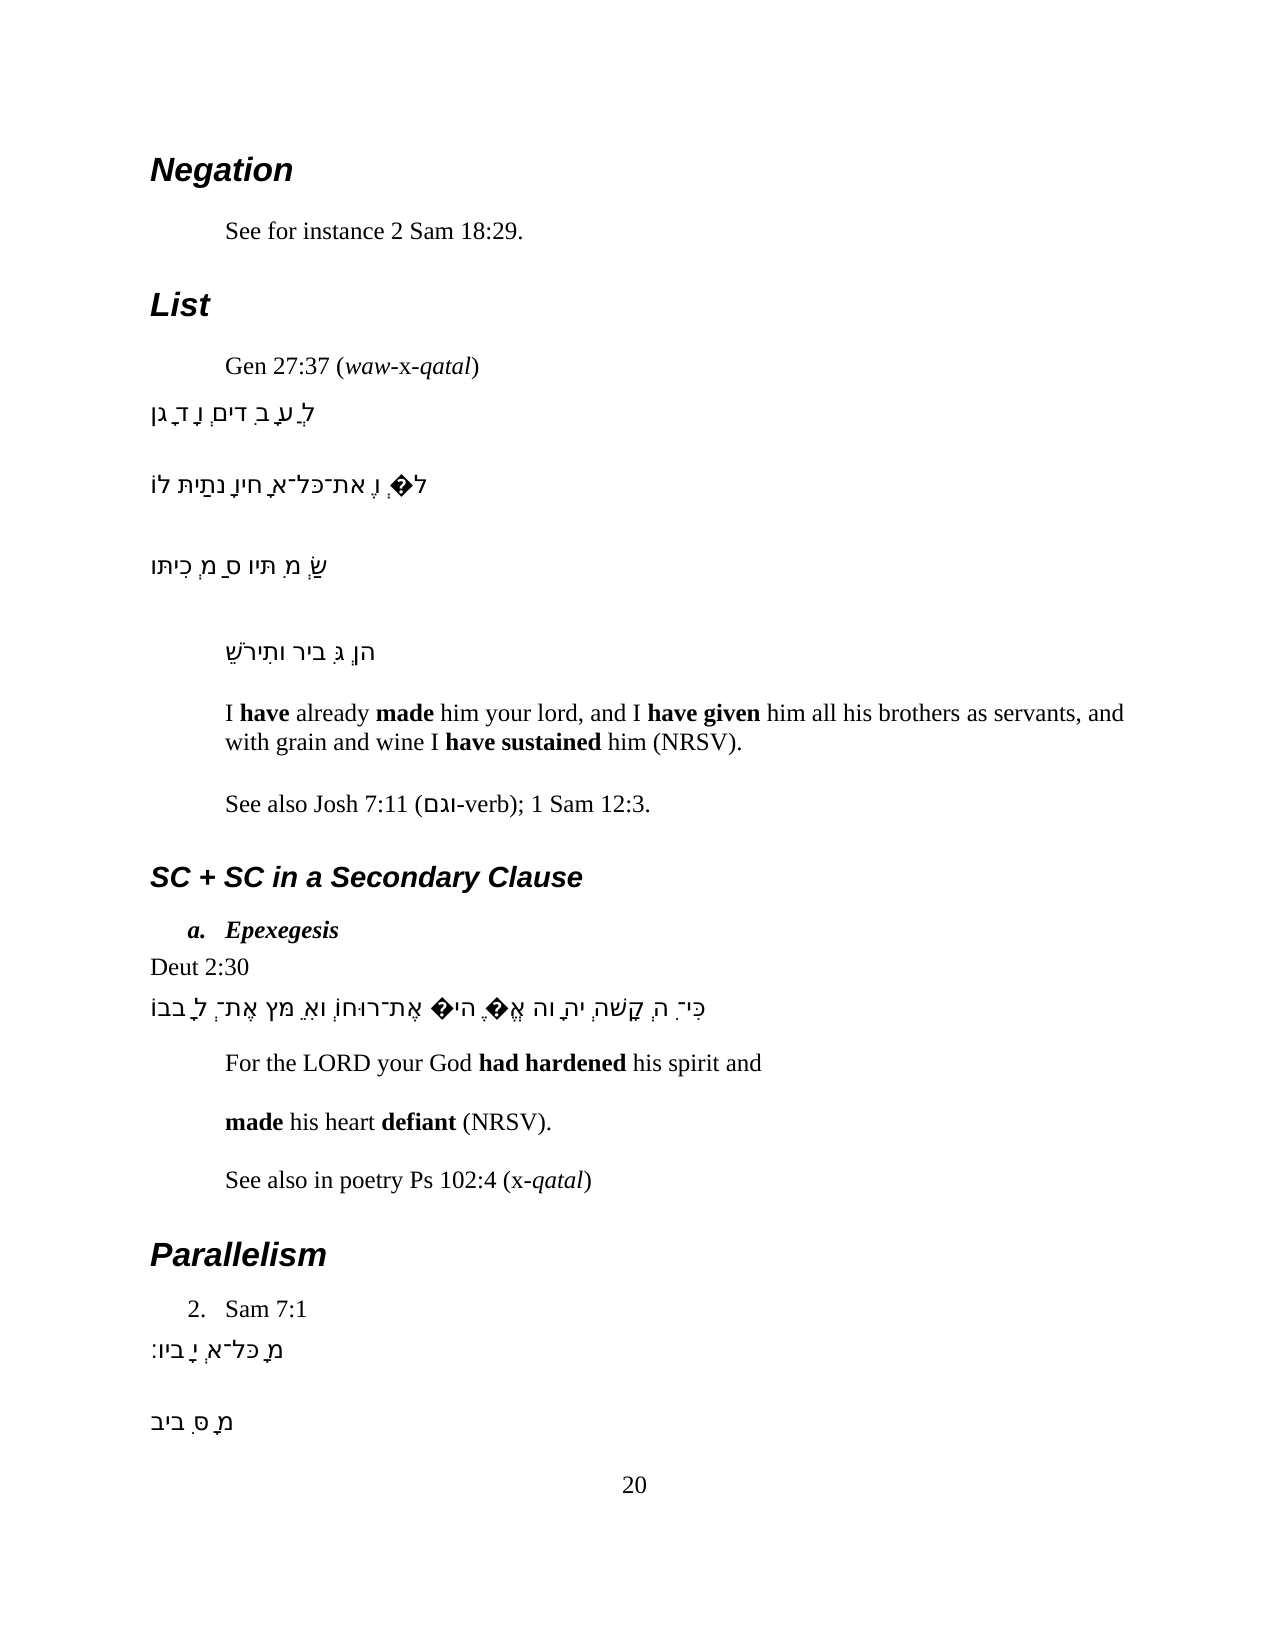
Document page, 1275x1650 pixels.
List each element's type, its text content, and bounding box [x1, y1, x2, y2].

text See for instance 2 Sam 18:29. [225, 216, 1125, 245]
subtitle Parallelism [150, 1234, 1125, 1273]
subtitle Negation [150, 150, 1125, 189]
text מ ָסּ ִביב [150, 1375, 1125, 1438]
subtitle SC + SC in a Secondary Clause [150, 860, 1125, 893]
list Epexegesis [187, 915, 1125, 943]
text ל ֲﬠ ָב ִדים ְו ָד ָגן [150, 395, 1125, 429]
text ֵהן ְגּ ִביר ותִירֹשׁ [225, 605, 1125, 668]
text Gen 27:37 (waw-x-qatal) [225, 351, 1125, 380]
text See also in poetry Ps 102:4 (x-qatal) [225, 1166, 1125, 1194]
subtitle List [150, 285, 1125, 323]
text See also Josh 7:11 (וגם-verb); 1 Sam 12:3. [225, 786, 1125, 820]
text For the LORD your God had hardened his spirit and [225, 1048, 1125, 1077]
text Deut 2:30 [150, 952, 1125, 981]
text ל� ְו ֶאת־כּל־א ָחיו ָנתִַיתּ לוֹ [150, 438, 1125, 501]
text made his heart defiant (NRSV). [225, 1107, 1125, 1136]
text מ ָכּל־א ְי ָביו׃ [150, 1332, 1125, 1366]
text שַׂ ְמ ִתּיו ס ַמ ְכִיתּו [150, 518, 1125, 581]
text I have already made him your lord, and I have given him all his brothers as servants, and with grain and wine I have sustained him (NRSV). [225, 698, 1125, 756]
list Sam 7:1 [187, 1294, 1125, 1323]
text כִּי־ ִה ְקָשׁה ְיה ָוה אֱ� ֶהי� אֶת־רוּחוֹ ְואִ ֵמּץ אֶת־ ְל ָבבוֹ [150, 990, 1125, 1024]
